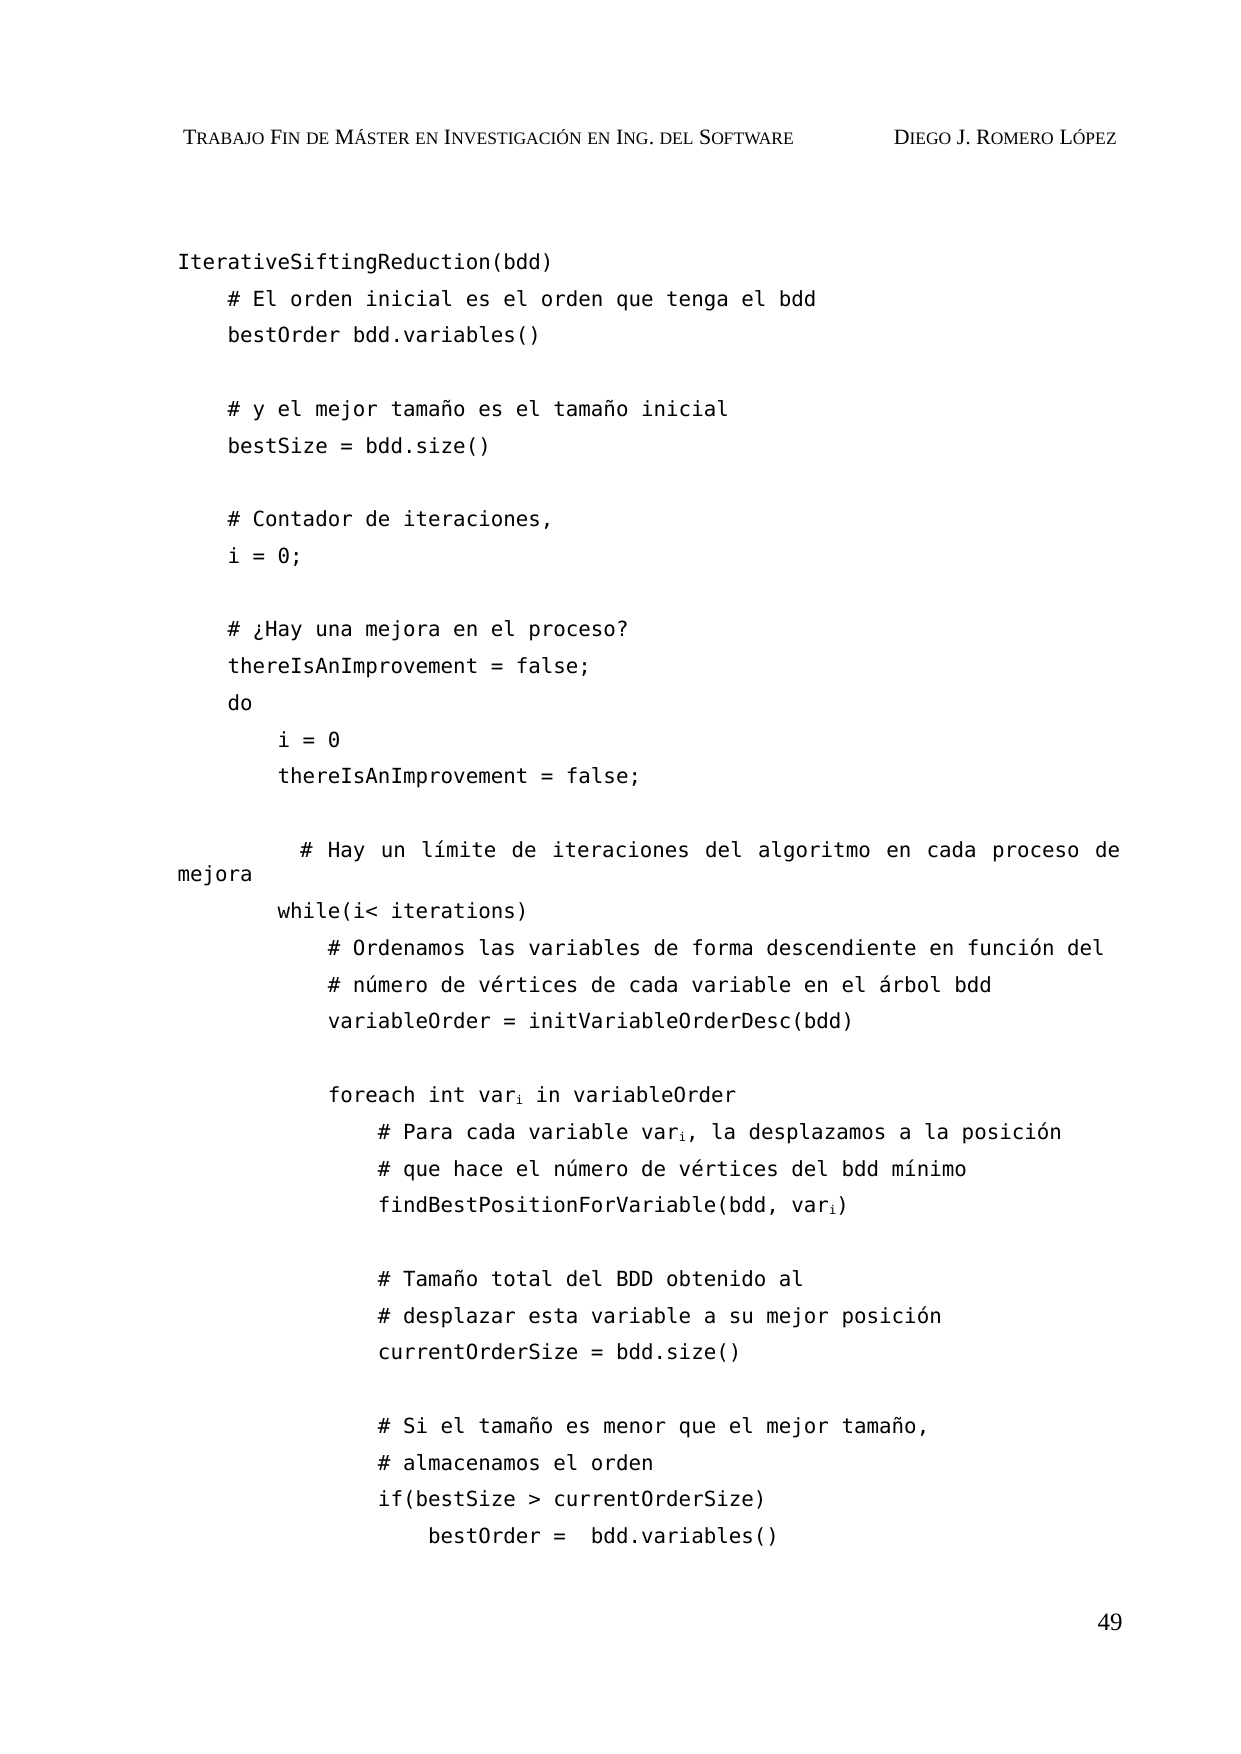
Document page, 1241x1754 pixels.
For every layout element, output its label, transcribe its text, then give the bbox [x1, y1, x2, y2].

text # Hay un límite de iteraciones del algoritmo en cada proceso de mejora [177, 838, 1122, 887]
text # Contador de iteraciones, [177, 507, 1122, 531]
text i = 0 [177, 728, 1122, 752]
text bestOrder = bdd.variables() [177, 1524, 1122, 1548]
text if(bestSize > currentOrderSize) [177, 1487, 1122, 1512]
text # Para cada variable vari, la desplazamos a la posición [177, 1120, 1122, 1144]
text currentOrderSize = bdd.size() [177, 1340, 1122, 1365]
text # almacenamos el orden [177, 1451, 1122, 1475]
text i = 0; [177, 544, 1122, 568]
text findBestPositionForVariable(bdd, vari) [177, 1193, 1122, 1218]
text # Si el tamaño es menor que el mejor tamaño, [177, 1414, 1122, 1438]
text while(i< iterations) [177, 899, 1122, 923]
text # y el mejor tamaño es el tamaño inicial [177, 397, 1122, 421]
text # ¿Hay una mejora en el proceso? [177, 617, 1122, 642]
text bestSize = bdd.size() [177, 434, 1122, 458]
text # número de vértices de cada variable en el árbol bdd [177, 973, 1122, 997]
text # desplazar esta variable a su mejor posición [177, 1304, 1122, 1328]
text # Ordenamos las variables de forma descendiente en función del [177, 936, 1122, 960]
text bestOrder bdd.variables() [177, 323, 1122, 348]
text do [177, 691, 1122, 715]
text # El orden inicial es el orden que tenga el bdd [177, 287, 1122, 311]
text # Tamaño total del BDD obtenido al [177, 1267, 1122, 1291]
text IterativeSiftingReduction(bdd) [177, 250, 1122, 274]
text thereIsAnImprovement = false; [177, 654, 1122, 678]
text # que hace el número de vértices del bdd mínimo [177, 1157, 1122, 1181]
text variableOrder = initVariableOrderDesc(bdd) [177, 1009, 1122, 1034]
text foreach int vari in variableOrder [177, 1083, 1122, 1107]
text thereIsAnImprovement = false; [177, 764, 1122, 789]
